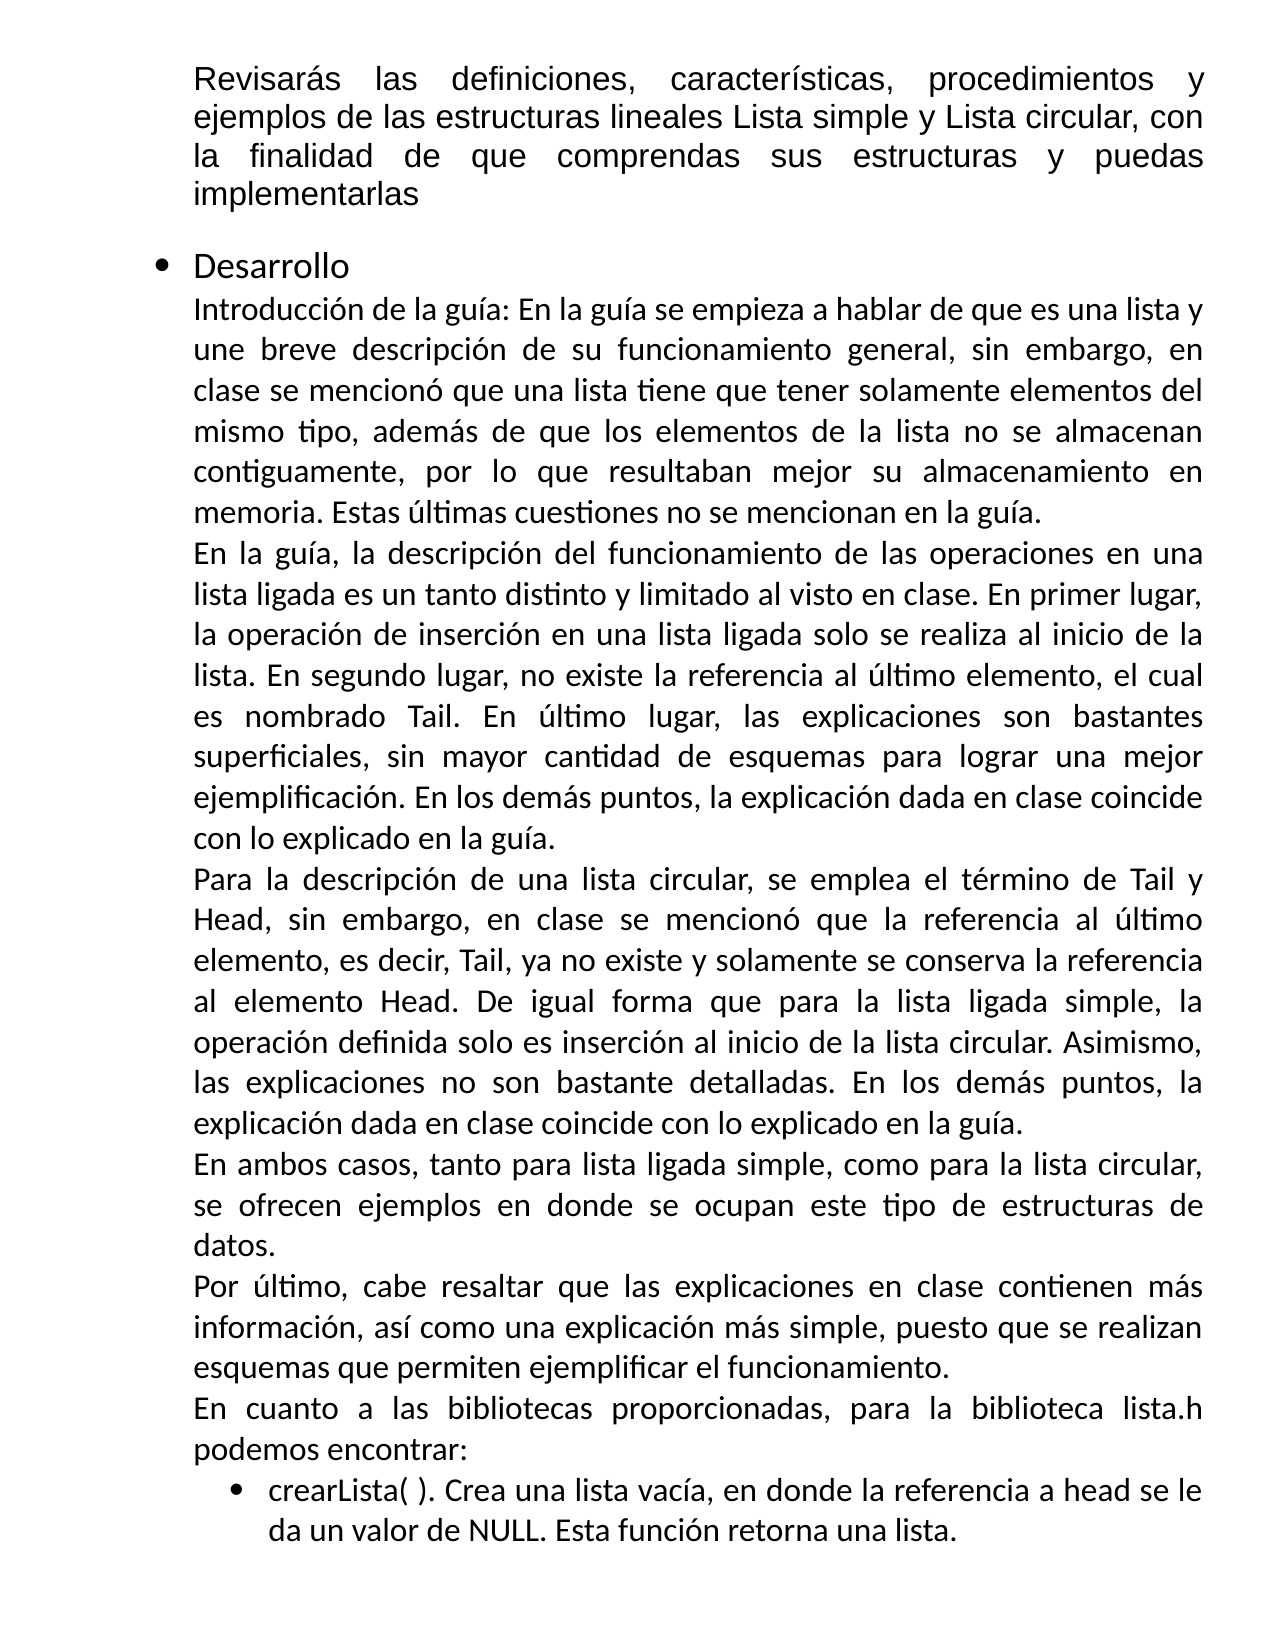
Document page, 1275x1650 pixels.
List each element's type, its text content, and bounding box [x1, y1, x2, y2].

text Para la descripción de una lista circular, se emplea el término de Tail y Head, sin embargo, en clase se mencionó que la referencia al último elemento, es decir, Tail, ya no existe y solamente se conserva la referencia al elemento Head. De igual forma que para la lista ligada simple, la operación definida solo es inserción al inicio de la lista circular. Asimismo, las explicaciones no son bastante detalladas. En los demás puntos, la explicación dada en clase coincide con lo explicado en la guía. [193, 858, 1205, 1143]
text Por último, cabe resaltar que las explicaciones en clase contienen más información, así como una explicación más simple, puesto que se realizan esquemas que permiten ejemplificar el funcionamiento. [193, 1265, 1205, 1387]
text En cuanto a las bibliotecas proporcionadas, para la biblioteca lista.h podemos encontrar: [193, 1387, 1205, 1469]
text Introducción de la guía: En la guía se empieza a hablar de que es una lista y une breve descripción de su funcionamiento general, sin embargo, en clase se mencionó que una lista tiene que tener solamente elementos del mismo tipo, además de que los elementos de la lista no se almacenan contiguamente, por lo que resultaban mejor su almacenamiento en memoria. Estas últimas cuestiones no se mencionan en la guía. [193, 287, 1205, 532]
list Desarrollo [156, 242, 1205, 287]
list crearLista( ). Crea una lista vacía, en donde la referencia a head se le da un valor de NULL. Esta función retorna una lista. [231, 1469, 1205, 1550]
text En ambos casos, tanto para lista ligada simple, como para la lista circular, se ofrecen ejemplos en donde se ocupan este tipo de estructuras de datos. [193, 1143, 1205, 1265]
text Revisarás las definiciones, características, procedimientos y ejemplos de las estructuras lineales Lista simple y Lista circular, con la finalidad de que comprendas sus estructuras y puedas implementarlas [193, 59, 1205, 213]
text En la guía, la descripción del funcionamiento de las operaciones en una lista ligada es un tanto distinto y limitado al visto en clase. En primer lugar, la operación de inserción en una lista ligada solo se realiza al inicio de la lista. En segundo lugar, no existe la referencia al último elemento, el cual es nombrado Tail. En último lugar, las explicaciones son bastantes superficiales, sin mayor cantidad de esquemas para lograr una mejor ejemplificación. En los demás puntos, la explicación dada en clase coincide con lo explicado en la guía. [193, 532, 1205, 858]
